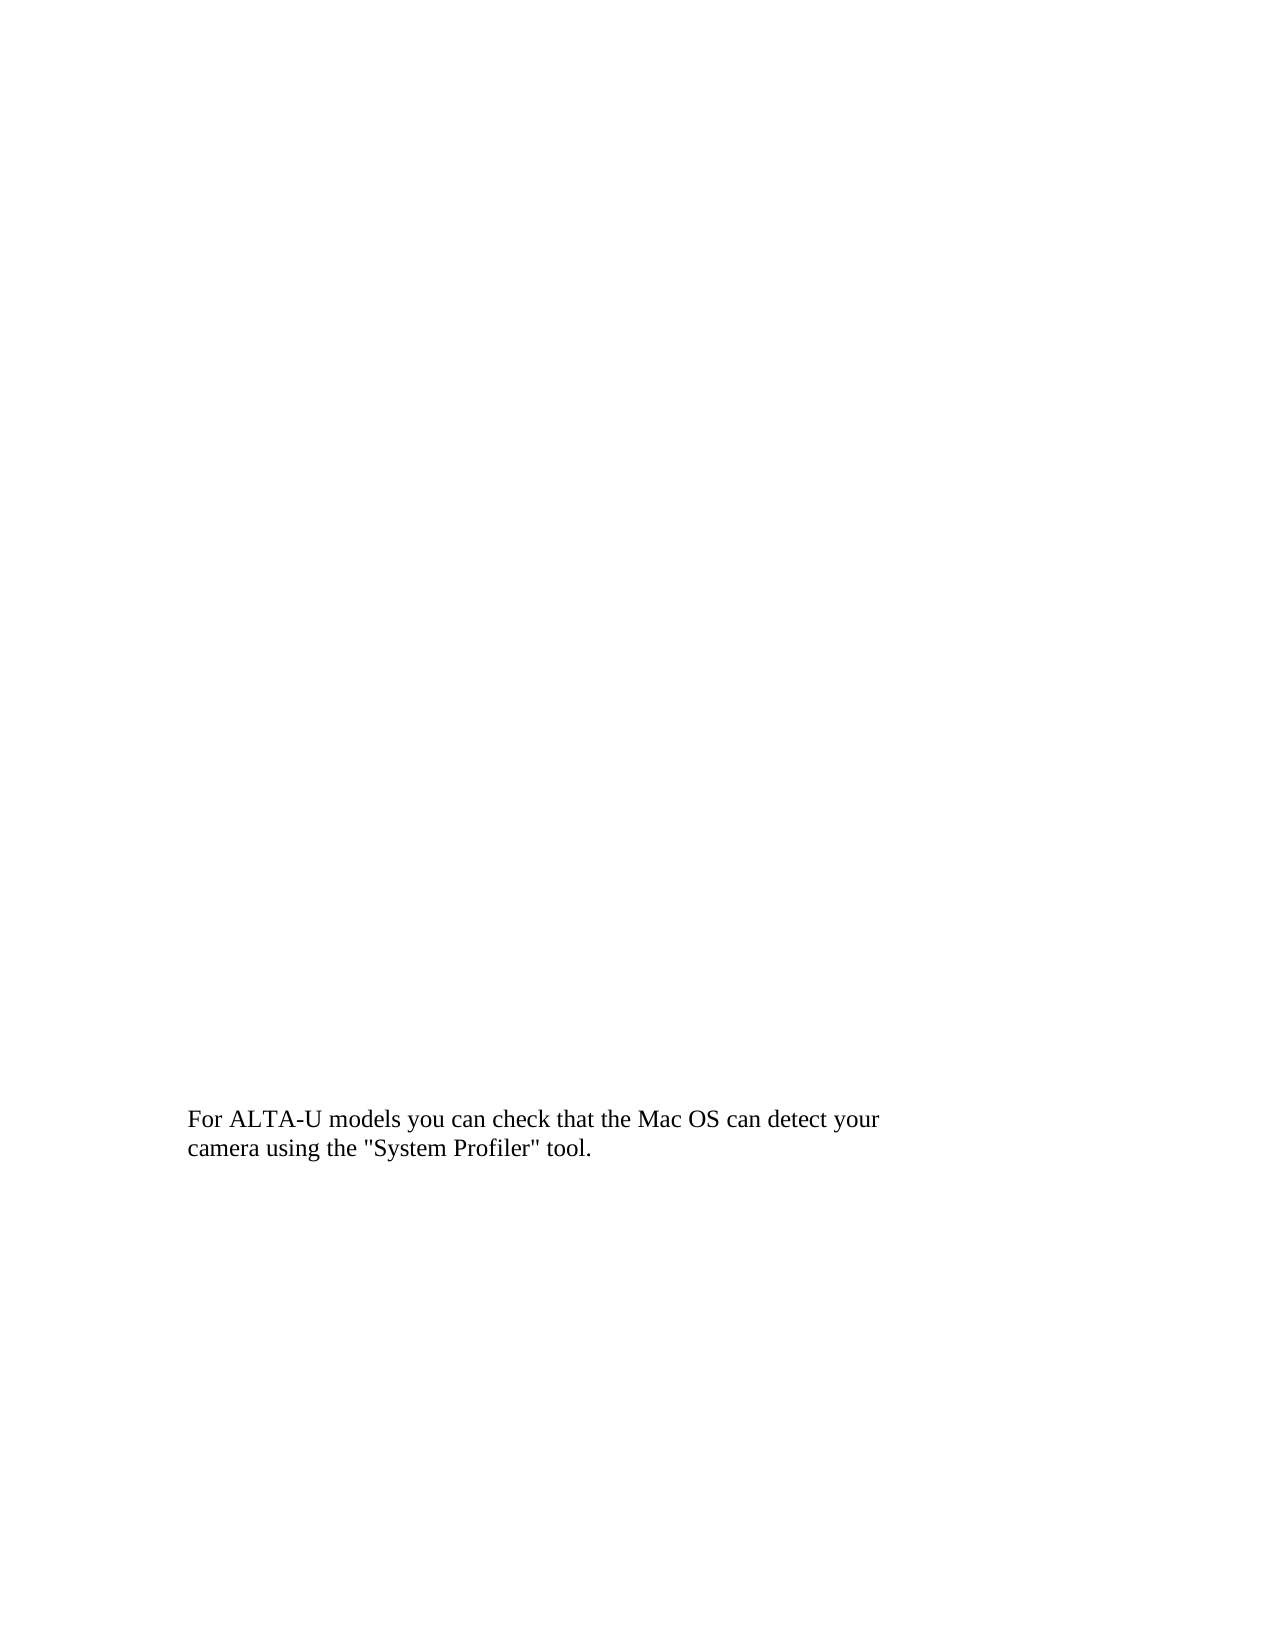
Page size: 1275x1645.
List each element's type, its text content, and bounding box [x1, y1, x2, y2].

text For ALTA-U models you can check that the Mac OS can detect your camera using the "System Profiler" tool. [187, 1105, 1087, 1161]
